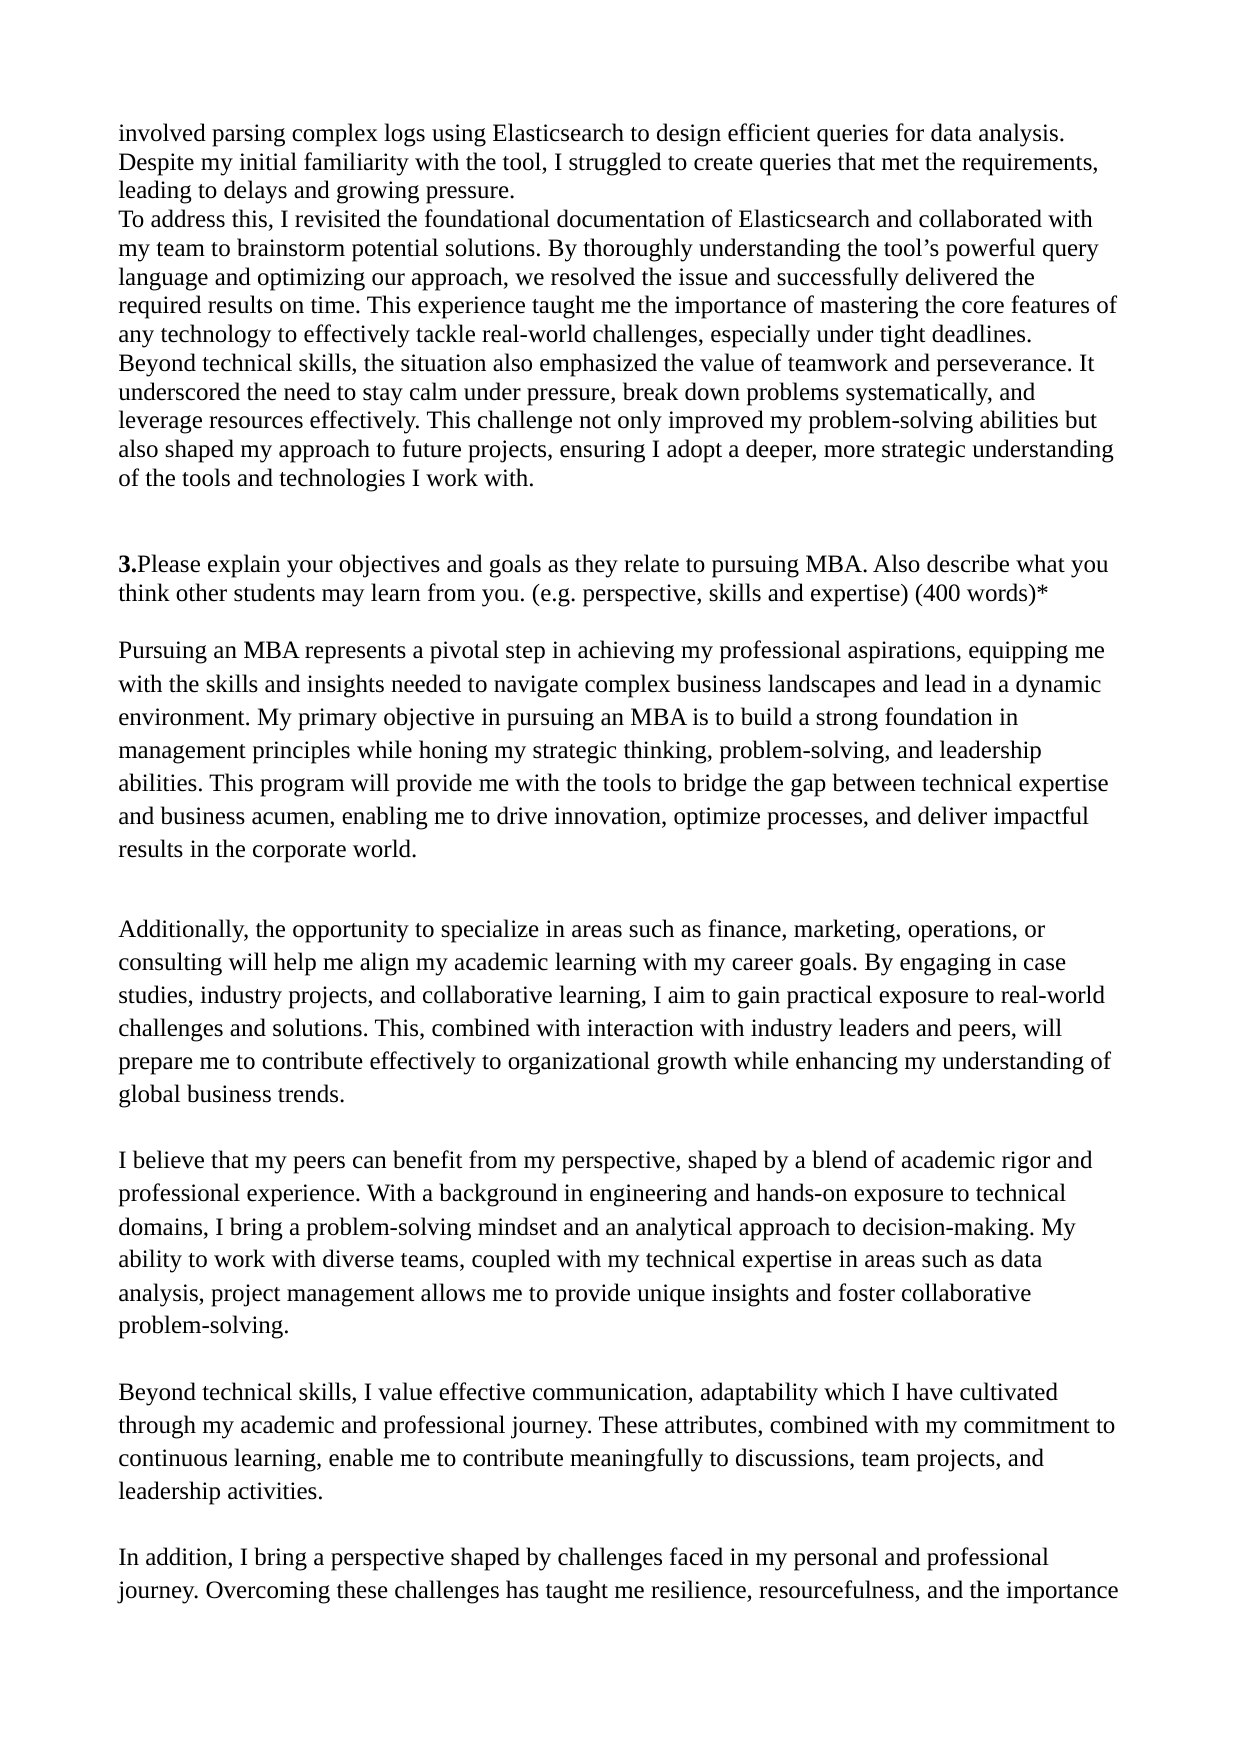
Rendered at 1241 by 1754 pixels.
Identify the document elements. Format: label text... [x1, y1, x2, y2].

text involved parsing complex logs using Elasticsearch to design efficient queries for data analysis. Despite my initial familiarity with the tool, I struggled to create queries that met the requirements, leading to delays and growing pressure. [118, 118, 1122, 204]
text 3.Please explain your objectives and goals as they relate to pursuing MBA. Also describe what you think other students may learn from you. (e.g. perspective, skills and expertise) (400 words)* [118, 549, 1122, 607]
text Pursuing an MBA represents a pivotal step in achieving my professional aspirations, equipping me with the skills and insights needed to navigate complex business landscapes and lead in a dynamic environment. My primary objective in pursuing an MBA is to build a strong foundation in management principles while honing my strategic thinking, problem-solving, and leadership abilities. This program will provide me with the tools to bridge the gap between technical expertise and business acumen, enabling me to drive innovation, optimize processes, and deliver impactful results in the corporate world. [118, 636, 1122, 862]
text I believe that my peers can benefit from my perspective, shaped by a blend of academic rigor and professional experience. With a background in engineering and hands-on exposure to technical domains, I bring a problem-solving mindset and an analytical approach to decision-making. My ability to work with diverse teams, coupled with my technical expertise in areas such as data analysis, project management allows me to provide unique insights and foster collaborative problem-solving. [118, 1146, 1122, 1339]
text Beyond technical skills, the situation also emphasized the value of teamwork and perseverance. It underscored the need to stay calm under pressure, break down problems systematically, and leverage resources effectively. This challenge not only improved my problem-solving abilities but also shaped my approach to future projects, ensuring I adopt a deeper, more strategic understanding of the tools and technologies I work with. [118, 348, 1122, 492]
text Beyond technical skills, I value effective communication, adaptability which I have cultivated through my academic and professional journey. These attributes, combined with my commitment to continuous learning, enable me to contribute meaningfully to discussions, team projects, and leadership activities. [118, 1377, 1122, 1504]
text In addition, I bring a perspective shaped by challenges faced in my personal and professional journey. Overcoming these challenges has taught me resilience, resourcefulness, and the importance [118, 1542, 1122, 1603]
text To address this, I revisited the foundational documentation of Elasticsearch and collaborated with my team to brainstorm potential solutions. By thoroughly understanding the tool’s powerful query language and optimizing our approach, we resolved the issue and successfully delivered the required results on time. This experience taught me the importance of mastering the core features of any technology to effectively tackle real-world challenges, especially under tight deadlines. [118, 204, 1122, 348]
text Additionally, the opportunity to specialize in areas such as finance, marketing, operations, or consulting will help me align my academic learning with my career goals. By engaging in case studies, industry projects, and collaborative learning, I aim to gain practical exposure to real-world challenges and solutions. This, combined with interaction with industry leaders and peers, will prepare me to contribute effectively to organizational growth while enhancing my understanding of global business trends. [118, 914, 1122, 1108]
